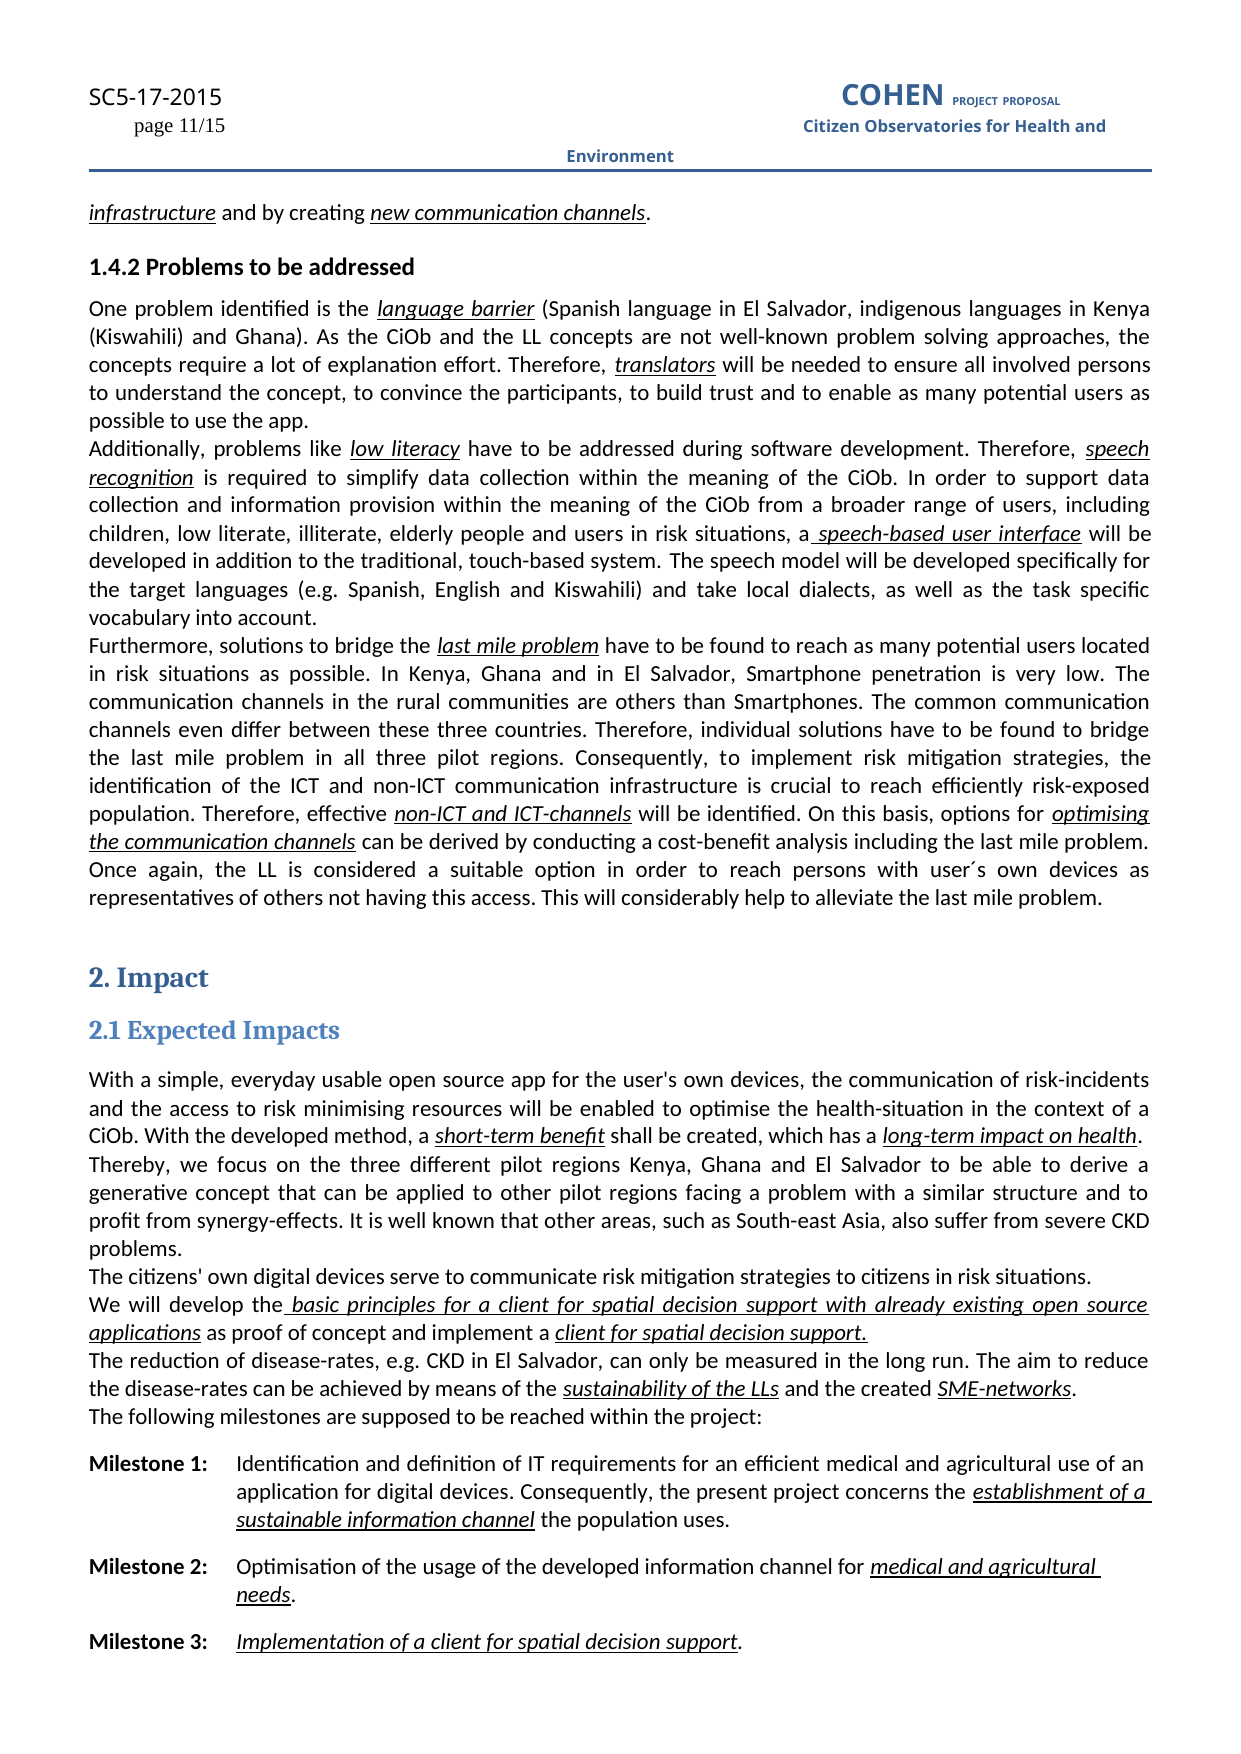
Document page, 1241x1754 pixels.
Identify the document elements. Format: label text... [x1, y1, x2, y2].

text Thereby, we focus on the three different pilot regions Kenya, Ghana and El Salvador to be able to derive a generative concept that can be applied to other pilot regions facing a problem with a similar structure and to profit from synergy-effects. It is well known that other areas, such as South-east Asia, also suffer from severe CKD problems. [88, 1150, 1152, 1262]
text Additionally, problems like low literacy have to be addressed during software development. Therefore, speech recognition is required to simplify data collection within the meaning of the CiOb. In order to support data collection and information provision within the meaning of the CiOb from a broader range of users, including children, low literate, illiterate, elderly people and users in risk situations, a speech-based user interface will be developed in addition to the traditional, touch-based system. The speech model will be developed specifically for the target languages (e.g. Spanish, English and Kiswahili) and take local dialects, as well as the task specific vocabulary into account. [88, 434, 1152, 631]
text Furthermore, solutions to bridge the last mile problem have to be found to reach as many potential users located in risk situations as possible. In Kenya, Ghana and in El Salvador, Smartphone penetration is very low. The communication channels in the rural communities are others than Smartphones. The common communication channels even differ between these three countries. Therefore, individual solutions have to be found to bridge the last mile problem in all three pilot regions. Consequently, to implement risk mitigation strategies, the identification of the ICT and non-ICT communication infrastructure is crucial to reach efficiently risk-exposed population. Therefore, effective non-ICT and ICT-channels will be identified. On this basis, options for optimising the communication channels can be derived by conducting a cost-benefit analysis including the last mile problem. Once again, the LL is considered a suitable option in order to reach persons with user´s own devices as representatives of others not having this access. This will considerably help to alleviate the last mile problem. [88, 631, 1152, 911]
text With a simple, everyday usable open source app for the user's own devices, the communication of risk-incidents and the access to risk minimising resources will be enabled to optimise the health-situation in the context of a CiOb. With the developed method, a short-term benefit shall be created, which has a long-term impact on health. [88, 1066, 1152, 1150]
subtitle 2. Impact [88, 961, 1152, 994]
subtitle 1.4.2 Problems to be addressed [88, 251, 1152, 282]
subtitle 2.1 Expected Impacts [88, 1015, 1152, 1046]
text Milestone 1: Identification and definition of IT requirements for an efficient medical and agricultural use of an application for digital devices. Consequently, the present project concerns the establishment of a sustainable information channel the population uses. [88, 1449, 1152, 1533]
text One problem identified is the language barrier (Spanish language in El Salvador, indigenous languages in Kenya (Kiswahili) and Ghana). As the CiOb and the LL concepts are not well-known problem solving approaches, the concepts require a lot of explanation effort. Therefore, translators will be needed to ensure all involved persons to understand the concept, to convince the participants, to build trust and to enable as many potential users as possible to use the app. [88, 294, 1152, 434]
text We will develop the basic principles for a client for spatial decision support with already existing open source applications as proof of concept and implement a client for spatial decision support. [88, 1290, 1152, 1346]
text The reduction of disease-rates, e.g. CKD in El Salvador, can only be measured in the long run. The aim to reduce the disease-rates can be achieved by means of the sustainability of the LLs and the created SME-networks. [88, 1346, 1152, 1402]
text Milestone 3: Implementation of a client for spatial decision support. [88, 1627, 1152, 1656]
text The following milestones are supposed to be reached within the project: [88, 1402, 1152, 1430]
text The citizens' own digital devices serve to communicate risk mitigation strategies to citizens in risk situations. [88, 1262, 1152, 1290]
text Milestone 2: Optimisation of the usage of the developed information channel for medical and agricultural needs. [88, 1552, 1152, 1608]
text infrastructure and by creating new communication channels. [88, 198, 1152, 226]
